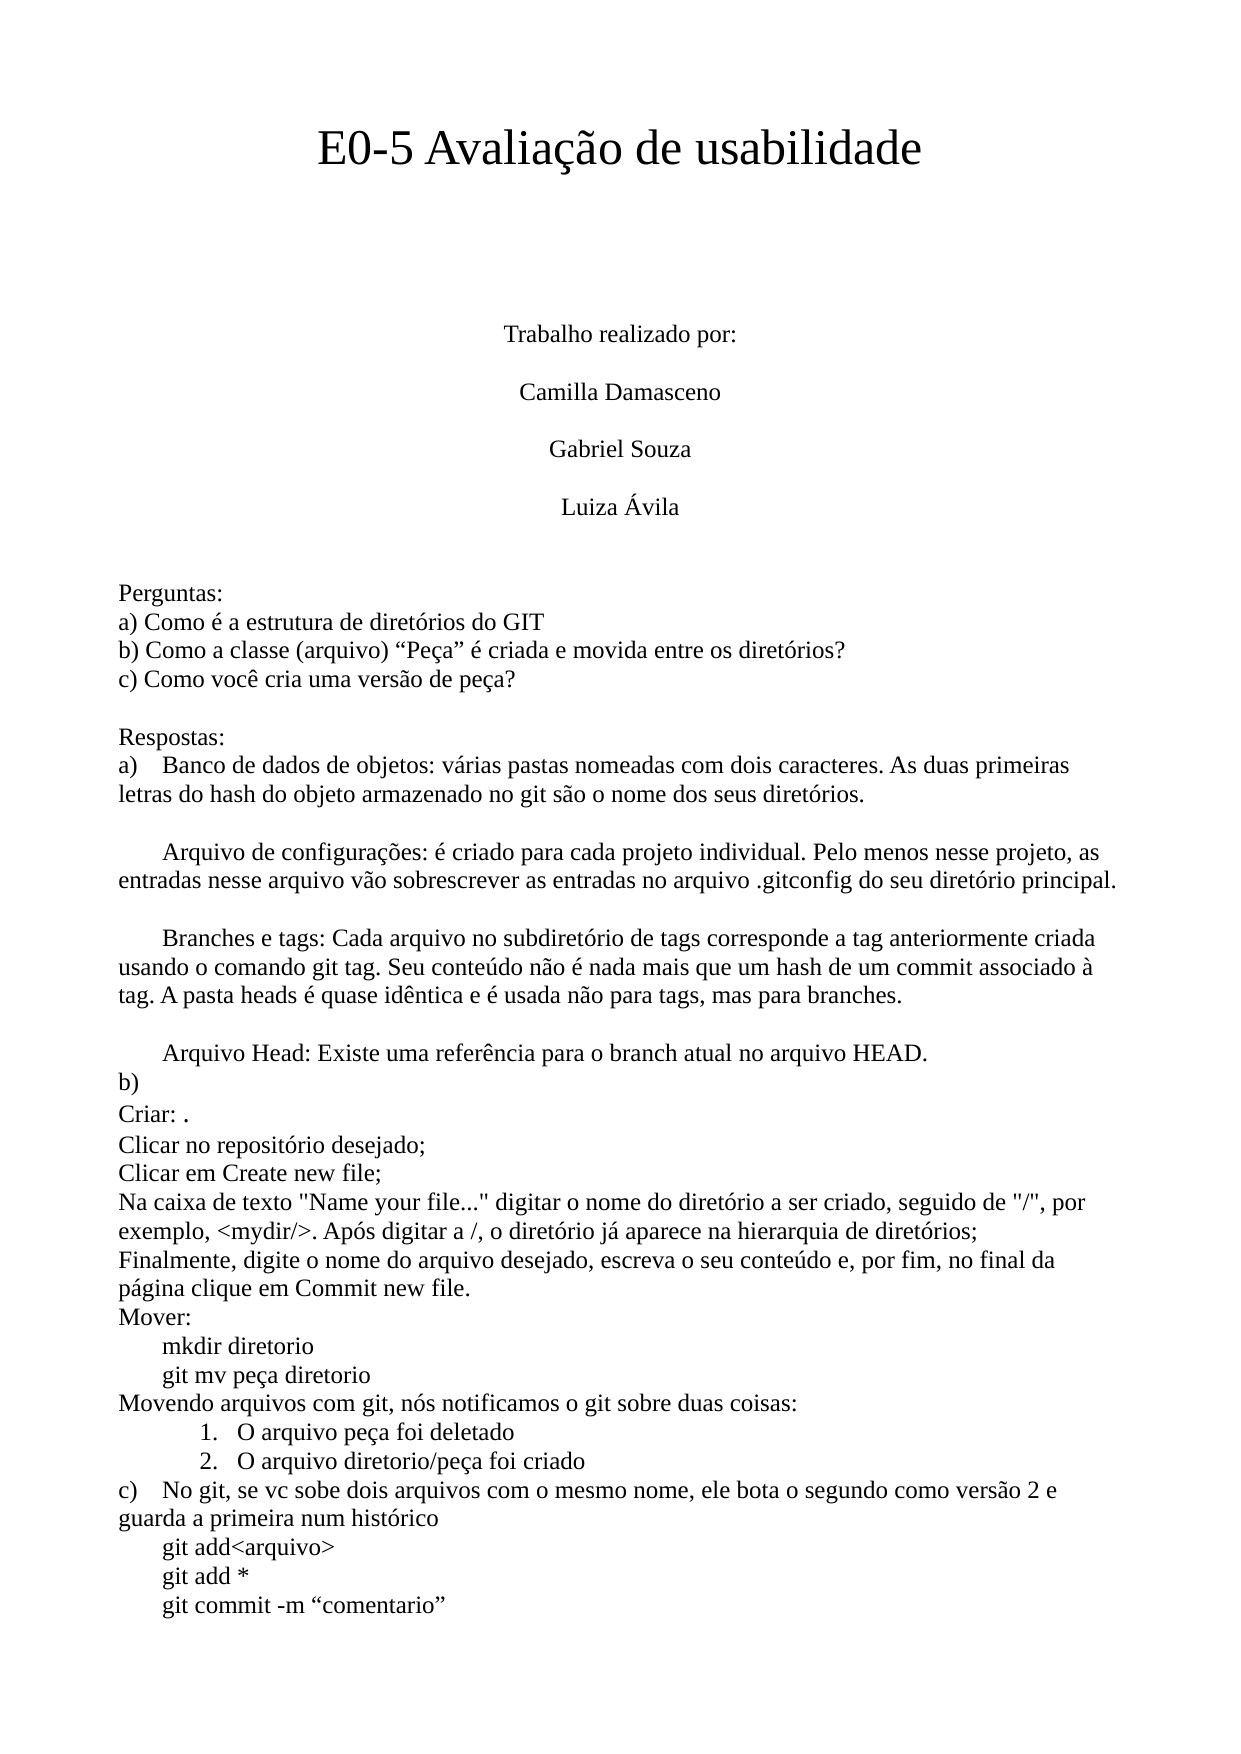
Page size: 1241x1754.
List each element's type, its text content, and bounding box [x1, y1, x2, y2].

text git add<arquivo> [118, 1532, 1122, 1561]
text a) Como é a estrutura de diretórios do GIT [118, 607, 1122, 636]
text E0-5 Avaliação de usabilidade [118, 118, 1122, 176]
text git mv peça diretorio [118, 1360, 1122, 1388]
text Luiza Ávila [118, 492, 1122, 521]
text mkdir diretorio [118, 1331, 1122, 1360]
list O arquivo peça foi deletado [199, 1417, 1122, 1446]
text a) Banco de dados de objetos: várias pastas nomeadas com dois caracteres. As duas primeiras letras do hash do objeto armazenado no git são o nome dos seus diretórios. [118, 751, 1122, 808]
text b) Como a classe (arquivo) “Peça” é criada e movida entre os diretórios? [118, 636, 1122, 664]
text git add * [118, 1561, 1122, 1590]
list O arquivo diretorio/peça foi criado [199, 1446, 1122, 1475]
text c) Como você cria uma versão de peça? [118, 664, 1122, 693]
text Respostas: [118, 722, 1122, 751]
text b) [118, 1067, 1122, 1096]
text Criar: . Clicar no repositório desejado; Clicar em Create new file; Na caixa de texto "Name your file..." digitar o nome do diretório a ser criado, seguido de "/", por exemplo, <mydir/>. Após digitar a /, o diretório já aparece na hierarquia de diretórios; Finalmente, digite o nome do arquivo desejado, escreva o seu conteúdo e, por fim, no final da página clique em Commit new file. [118, 1096, 1122, 1302]
text c) No git, se vc sobe dois arquivos com o mesmo nome, ele bota o segundo como versão 2 e guarda a primeira num histórico [118, 1475, 1122, 1532]
text Arquivo de configurações: é criado para cada projeto individual. Pelo menos nesse projeto, as entradas nesse arquivo vão sobrescrever as entradas no arquivo .gitconfig do seu diretório principal. [118, 837, 1122, 894]
text Mover: [118, 1302, 1122, 1331]
text Trabalho realizado por: [118, 319, 1122, 348]
text Movendo arquivos com git, nós notificamos o git sobre duas coisas: [118, 1388, 1122, 1417]
text Perguntas: [118, 578, 1122, 607]
text Camilla Damasceno [118, 377, 1122, 406]
text git commit -m “comentario” [118, 1590, 1122, 1618]
text Arquivo Head: Existe uma referência para o branch atual no arquivo HEAD. [118, 1038, 1122, 1067]
text Gabriel Souza [118, 434, 1122, 463]
text Branches e tags: Cada arquivo no subdiretório de tags corresponde a tag anteriormente criada usando o comando git tag. Seu conteúdo não é nada mais que um hash de um commit associado à tag. A pasta heads é quase idêntica e é usada não para tags, mas para branches. [118, 923, 1122, 1009]
